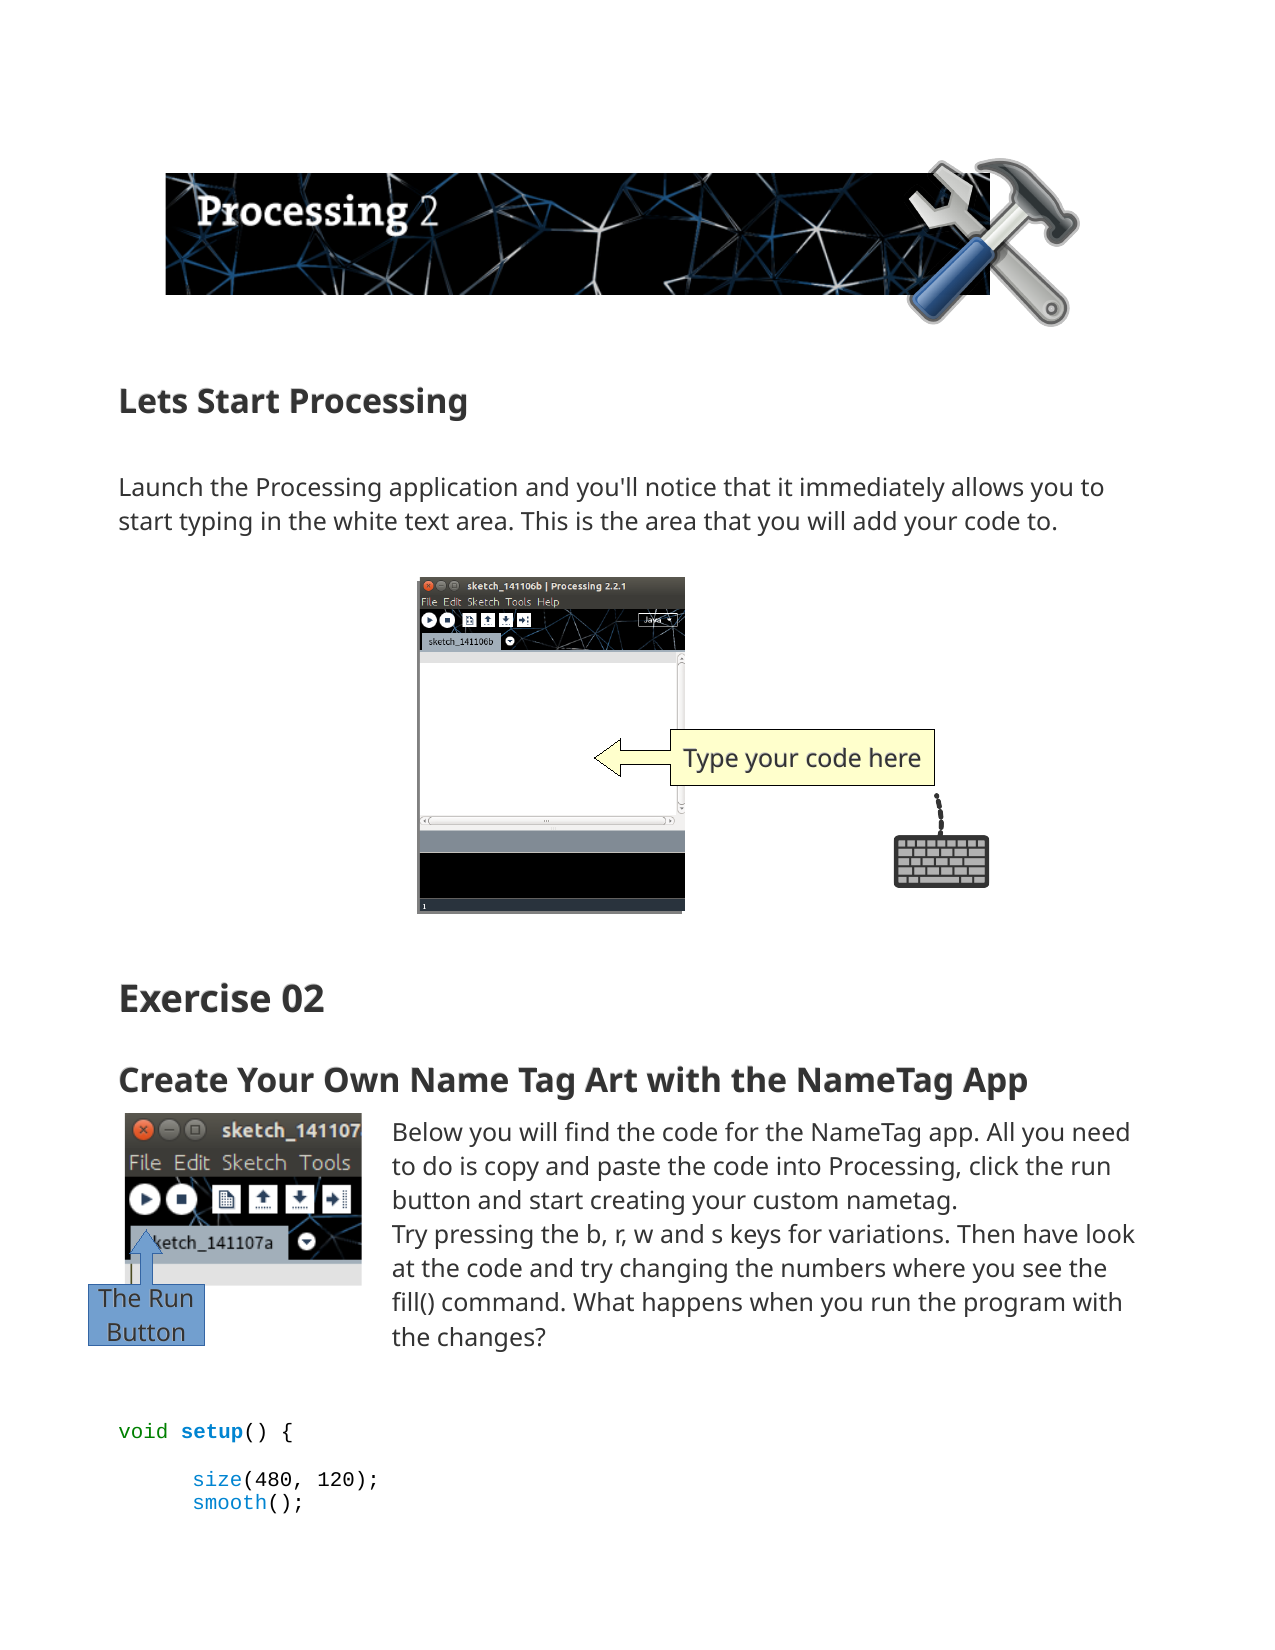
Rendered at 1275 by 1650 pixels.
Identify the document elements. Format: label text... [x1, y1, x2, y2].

picture [124, 1113, 362, 1343]
picture [893, 793, 990, 888]
text Try pressing the b, r, w and s keys for variations. Then have look at the code and try changing the numbers where you see the fill() command. What happens when you run the program with the changes? [118, 1217, 1157, 1353]
picture [165, 158, 1080, 327]
subtitle Lets Start Processing [118, 377, 1157, 423]
subtitle Exercise 02 [118, 972, 1157, 1023]
text void setup() { [118, 1421, 1157, 1445]
text Below you will find the code for the NameTag app. All you need to do is copy and paste the code into Processing, click the run button and start creating your custom nametag. [362, 1115, 1157, 1217]
text smooth(); [118, 1492, 1157, 1516]
text size(480, 120); [118, 1469, 1157, 1492]
subtitle Create Your Own Name Tag Art with the NameTag App [118, 1057, 1157, 1102]
picture [419, 577, 685, 911]
text Launch the Processing application and you'll notice that it immediately allows you to start typing in the white text area. This is the area that you will add your code to. [118, 470, 1157, 538]
